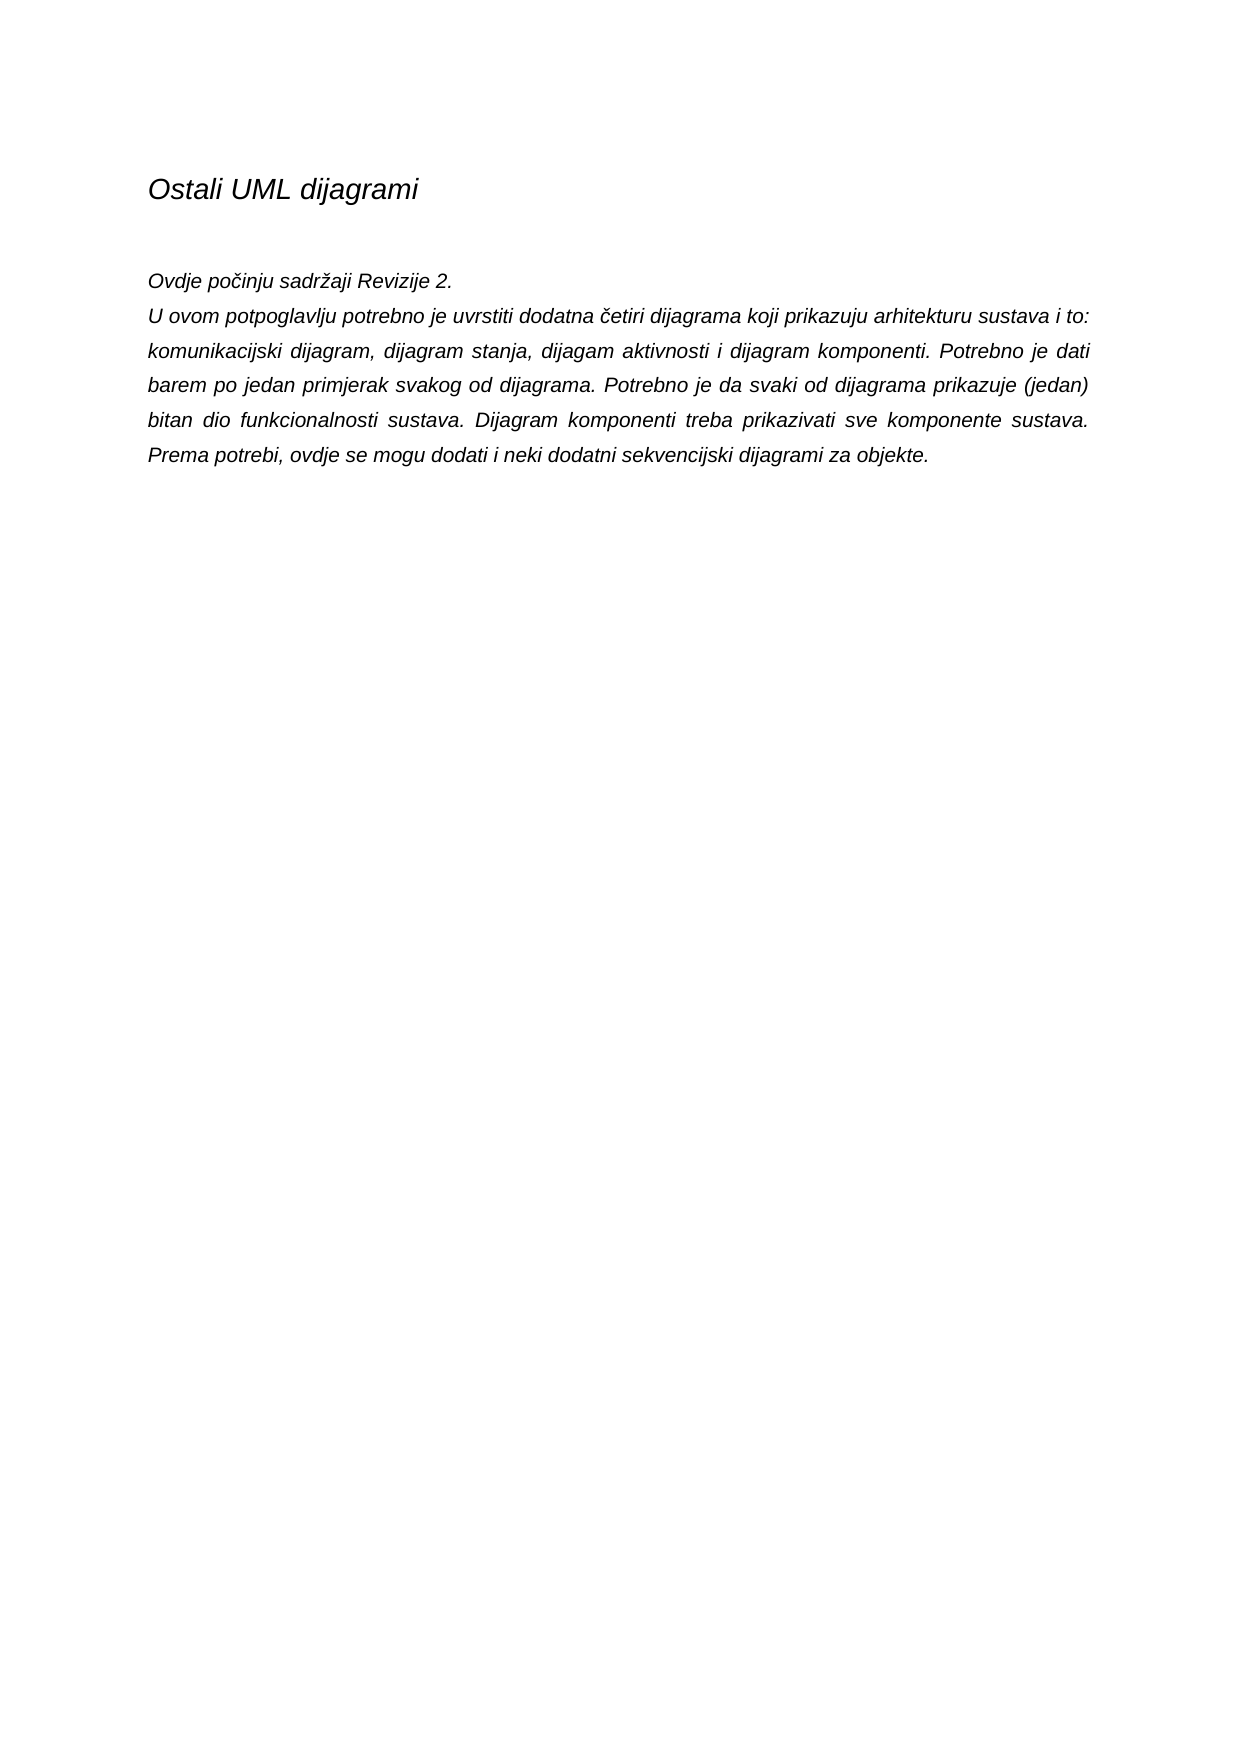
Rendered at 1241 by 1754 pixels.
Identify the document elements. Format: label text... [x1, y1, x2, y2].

text Ovdje počinju sadržaji Revizije 2. [148, 269, 1093, 293]
subtitle Ostali UML dijagrami [148, 173, 1093, 205]
text U ovom potpoglavlju potrebno je uvrstiti dodatna četiri dijagrama koji prikazuju arhitekturu sustava i to: komunikacijski dijagram, dijagram stanja, dijagam aktivnosti i dijagram komponenti. Potrebno je dati barem po jedan primjerak svakog od dijagrama. Potrebno je da svaki od dijagrama prikazuje (jedan) bitan dio funkcionalnosti sustava. Dijagram komponenti treba prikazivati sve komponente sustava. Prema potrebi, ovdje se mogu dodati i neki dodatni sekvencijski dijagrami za objekte. [148, 304, 1093, 467]
